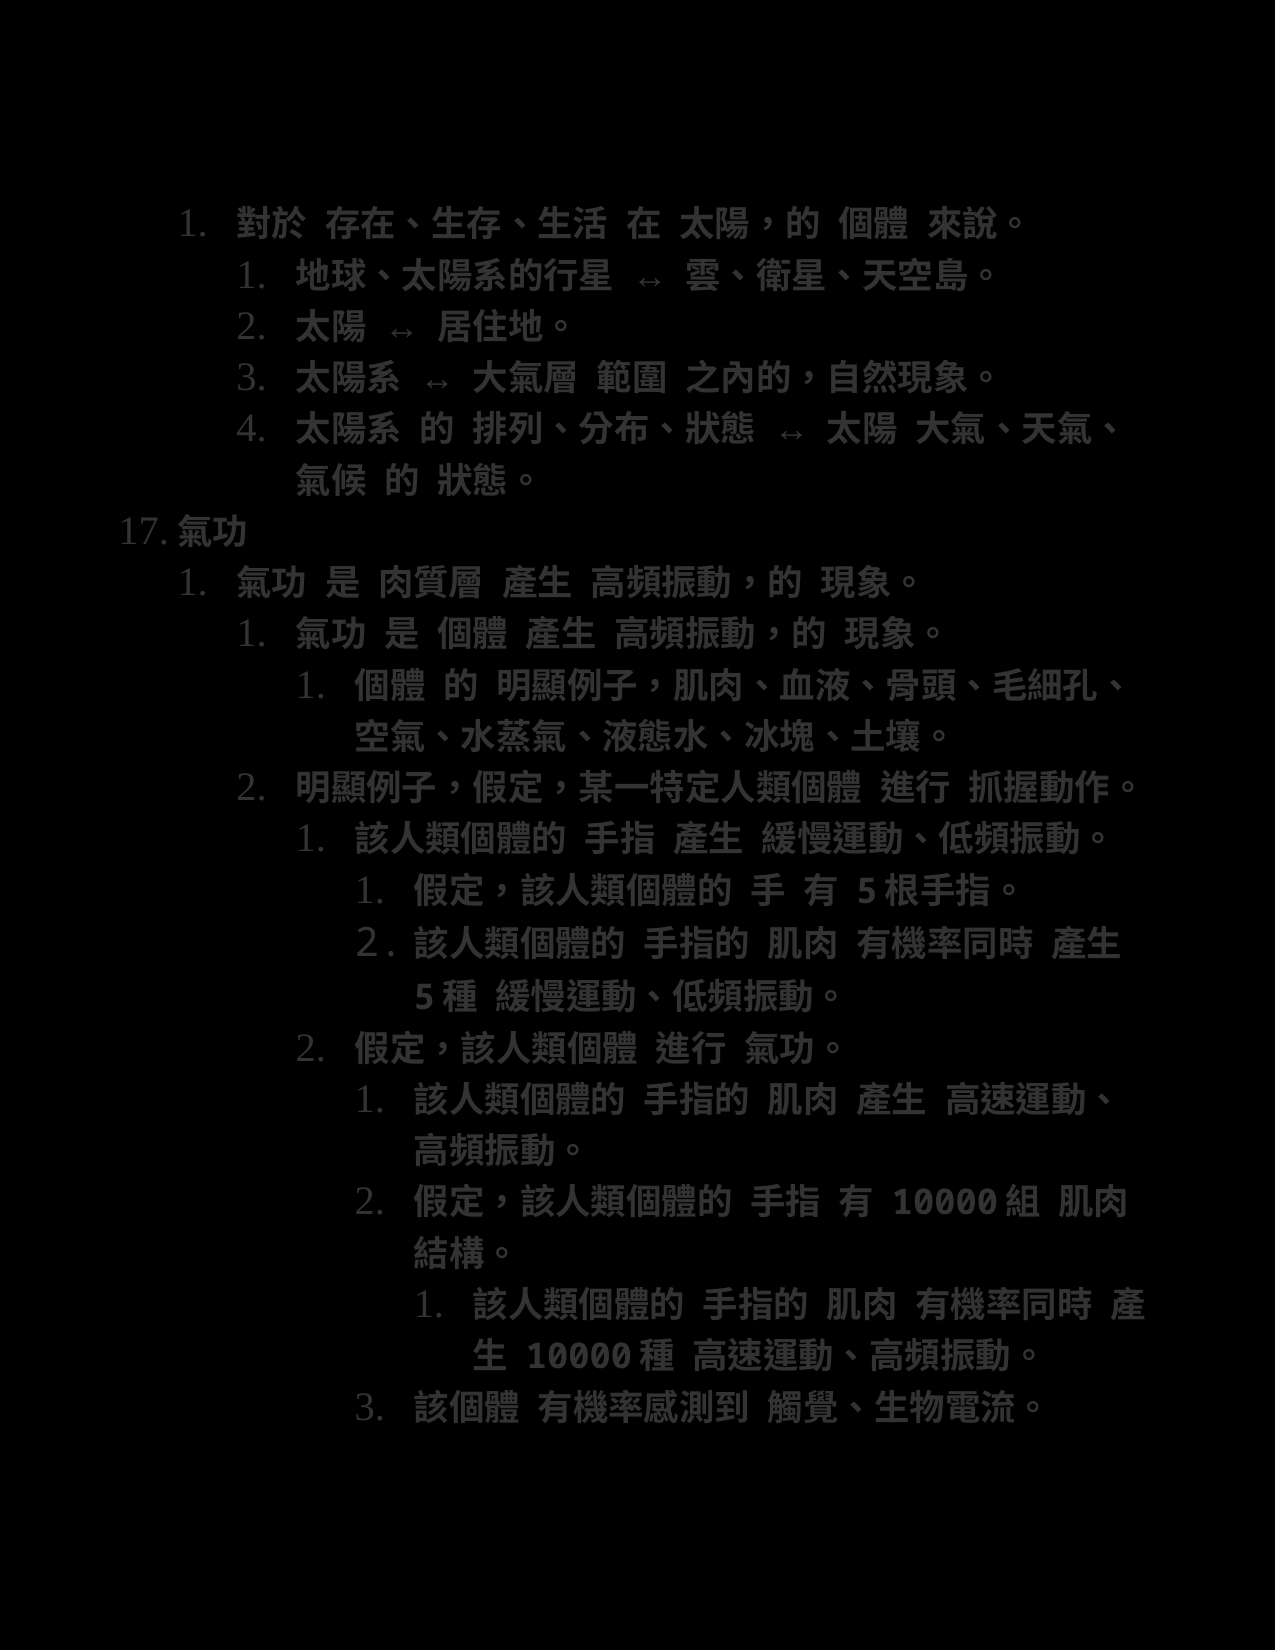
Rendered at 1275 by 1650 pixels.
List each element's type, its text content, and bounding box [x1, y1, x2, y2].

list 氣功 [118, 503, 1157, 554]
list 該個體 有機率感測到 觸覺、生物電流。 [354, 1379, 1157, 1430]
list 該人類個體的 手指的 肌肉 有機率同時 產生 5種 緩慢運動、低頻振動。 [354, 913, 1157, 1020]
list 假定，該人類個體的 手 有 5根手指。 [354, 862, 1157, 913]
list 氣功 是 個體 產生 高頻振動，的 現象。 [236, 606, 1157, 657]
list 假定，該人類個體的 手指 有 10000組 肌肉結構。 [354, 1174, 1157, 1276]
list 該人類個體的 手指的 肌肉 產生 高速運動、高頻振動。 [354, 1071, 1157, 1174]
list 該人類個體的 手指 產生 緩慢運動、低頻振動。 [295, 811, 1157, 862]
list 太陽 ↔ 居住地。 [236, 298, 1157, 349]
list 氣功 是 肉質層 產生 高頻振動，的 現象。 [177, 554, 1157, 606]
list 地球、太陽系的行星 ↔ 雲、衛星、天空島。 [236, 247, 1157, 298]
list 太陽系 的 排列、分布、狀態 ↔ 太陽 大氣、天氣、氣候 的 狀態。 [236, 401, 1157, 503]
list 該人類個體的 手指的 肌肉 有機率同時 產生 10000種 高速運動、高頻振動。 [413, 1276, 1157, 1379]
list 個體 的 明顯例子，肌肉、血液、骨頭、毛細孔、空氣、水蒸氣、液態水、冰塊、土壤。 [295, 657, 1157, 759]
list 對於 存在、生存、生活 在 太陽，的 個體 來說。 [177, 196, 1157, 247]
list 假定，該人類個體 進行 氣功。 [295, 1020, 1157, 1071]
list 太陽系 ↔ 大氣層 範圍 之內的，自然現象。 [236, 349, 1157, 401]
list 明顯例子，假定，某一特定人類個體 進行 抓握動作。 [236, 759, 1157, 811]
